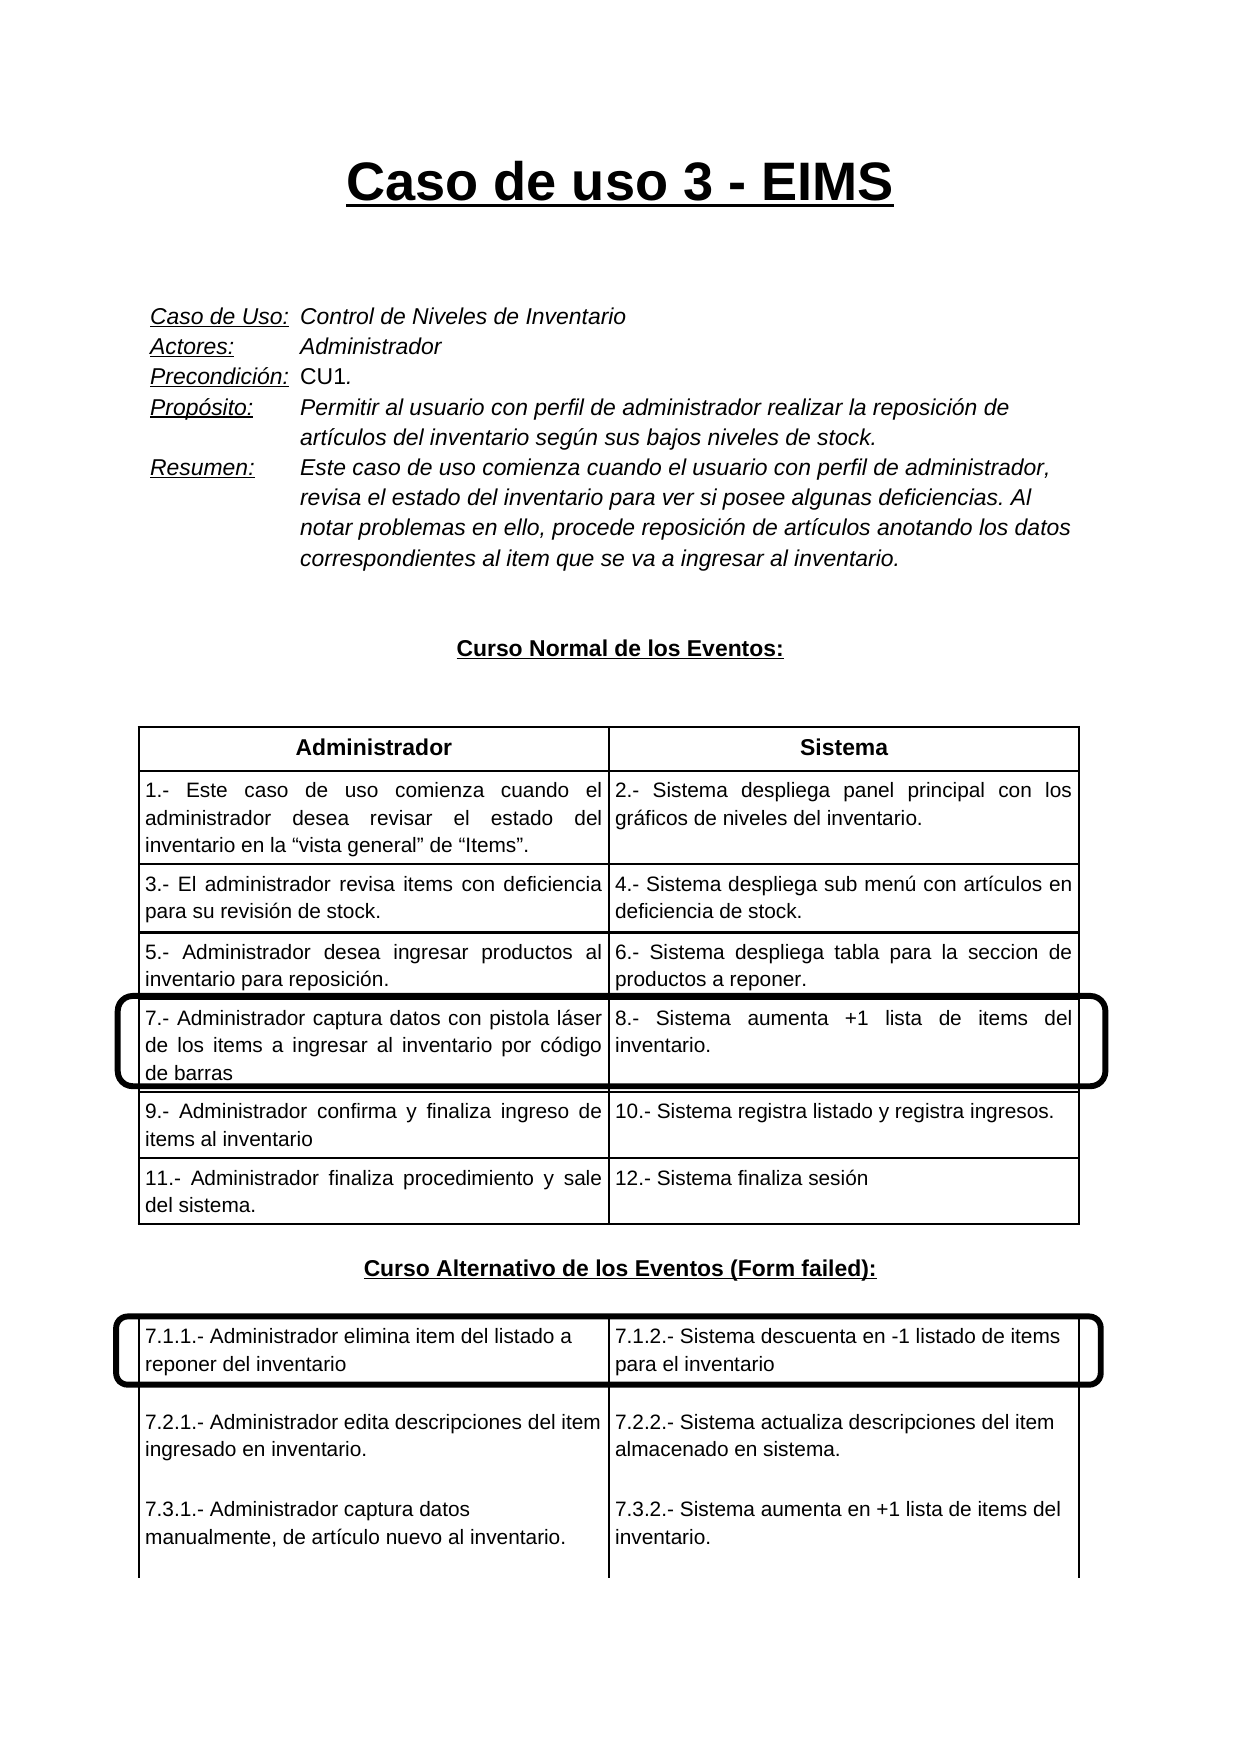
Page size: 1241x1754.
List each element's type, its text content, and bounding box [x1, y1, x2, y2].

table_cell 7.2.1.- Administrador edita descripciones del item ingresado en inventario. [140, 1403, 608, 1491]
table_cell 7.- Administrador captura datos con pistola láser de los items a ingresar al inventario por código de barras [140, 1000, 608, 1083]
text Curso Normal de los Eventos: [150, 635, 1090, 662]
table_header [610, 1388, 1078, 1403]
table_cell 3.- El administrador revisa items con deficiencia para su revisión de stock. [140, 865, 608, 931]
table_cell 6.- Sistema despliega tabla para la seccion de productos a reponer. [610, 934, 1078, 992]
table_cell 8.- Sistema aumenta +1 lista de items del inventario. [610, 1000, 1078, 1083]
table_cell 7.3.1.- Administrador captura datos manualmente, de artículo nuevo al inventario. [140, 1491, 608, 1578]
table_header Sistema [610, 728, 1078, 769]
text Actores: Administrador [150, 333, 1090, 359]
table_cell 12.- Sistema finaliza sesión [610, 1159, 1078, 1223]
table_cell 7.3.2.- Sistema aumenta en +1 lista de items del inventario. [610, 1491, 1078, 1578]
table_header Administrador [140, 728, 608, 769]
text Curso Alternativo de los Eventos (Form failed): [150, 1255, 1090, 1282]
table_header 7.1.1.- Administrador elimina item del listado a reponer del inventario [140, 1320, 608, 1381]
text Precondición: CU1. [150, 363, 1090, 390]
title Caso de uso 3 - EIMS [150, 150, 1090, 212]
table_cell 11.- Administrador finaliza procedimiento y sale del sistema. [140, 1159, 608, 1223]
table_cell 4.- Sistema despliega sub menú con artículos en deficiencia de stock. [610, 865, 1078, 931]
table_cell 1.- Este caso de uso comienza cuando el administrador desea revisar el estado del inventario en la “vista general” de “Items”. [140, 772, 608, 863]
table_cell 7.2.2.- Sistema actualiza descripciones del item almacenado en sistema. [610, 1403, 1078, 1491]
text Propósito: Permitir al usuario con perfil de administrador realizar la reposición de artículos del inventario según sus bajos niveles de stock. [150, 393, 1090, 450]
table_header 7.1.2.- Sistema descuenta en -1 listado de items para el inventario [610, 1320, 1078, 1381]
table_cell 10.- Sistema registra listado y registra ingresos. [610, 1093, 1078, 1157]
table_cell 9.- Administrador confirma y finaliza ingreso de items al inventario [140, 1093, 608, 1157]
table_cell 2.- Sistema despliega panel principal con los gráficos de niveles del inventario. [610, 772, 1078, 863]
table_header [140, 1388, 608, 1403]
text Resumen: Este caso de uso comienza cuando el usuario con perfil de administrador, revisa el estado del inventario para ver si posee algunas deficiencias. Al notar problemas en ello, procede reposición de artículos anotando los datos correspondientes al item que se va a ingresar al inventario. [150, 454, 1090, 571]
table_cell 5.- Administrador desea ingresar productos al inventario para reposición. [140, 934, 608, 992]
text Caso de Uso: Control de Niveles de Inventario [150, 303, 1090, 329]
